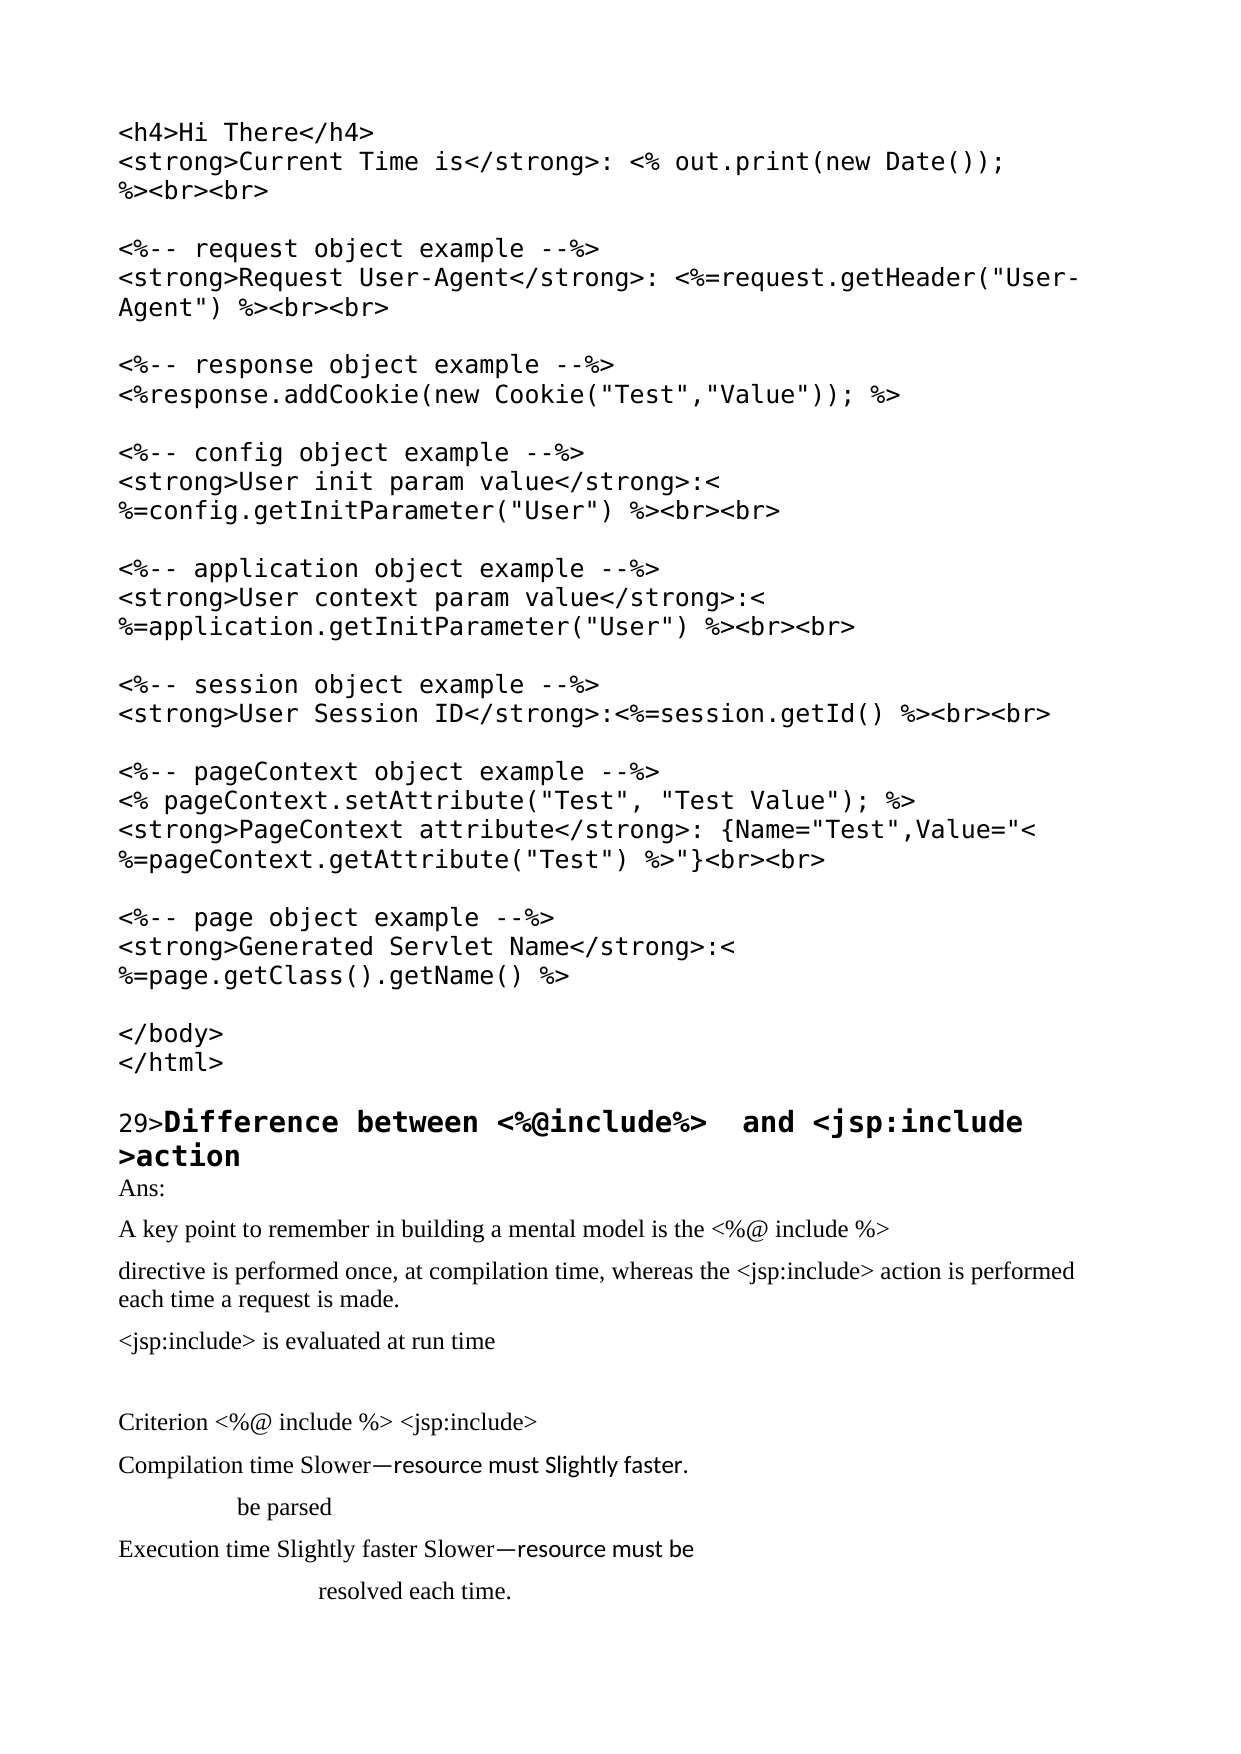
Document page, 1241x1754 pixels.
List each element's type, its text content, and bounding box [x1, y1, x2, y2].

text <strong>User Session ID</strong>:<%=session.getId() %><br><br> [118, 699, 1122, 728]
text <strong>User init param value</strong>:<%=config.getInitParameter("User") %><br><br> [118, 467, 1122, 525]
text Compilation time Slower—resource must Slightly faster. [118, 1449, 1122, 1479]
text >action [118, 1139, 1122, 1173]
text <%-- application object example --%> [118, 554, 1122, 583]
text </html> [118, 1048, 1122, 1077]
text <strong>User context param value</strong>:<%=application.getInitParameter("User") %><br><br> [118, 583, 1122, 641]
text <%-- request object example --%> [118, 234, 1122, 263]
text <%-- session object example --%> [118, 670, 1122, 699]
text directive is performed once, at compilation time, whereas the <jsp:include> action is performed each time a request is made. [118, 1256, 1122, 1313]
text <%-- page object example --%> [118, 903, 1122, 932]
text <%response.addCookie(new Cookie("Test","Value")); %> [118, 380, 1122, 409]
text Criterion <%@ include %> <jsp:include> [118, 1407, 1122, 1436]
text <%-- pageContext object example --%> [118, 757, 1122, 786]
text <h4>Hi There</h4> [118, 118, 1122, 147]
text <% pageContext.setAttribute("Test", "Test Value"); %> [118, 786, 1122, 816]
text <strong>Request User-Agent</strong>: <%=request.getHeader("User-Agent") %><br><br> [118, 263, 1122, 322]
text <jsp:include> is evaluated at run time [118, 1326, 1122, 1354]
text <strong>Current Time is</strong>: <% out.print(new Date()); %><br><br> [118, 147, 1122, 206]
text Ans: [118, 1173, 1122, 1202]
text be parsed [118, 1492, 1122, 1521]
text resolved each time. [118, 1576, 1122, 1605]
text <%-- config object example --%> [118, 438, 1122, 467]
text <strong>Generated Servlet Name</strong>:<%=page.getClass().getName() %> [118, 932, 1122, 990]
text 29>Difference between <%@include%> and <jsp:include [118, 1105, 1122, 1139]
text A key point to remember in building a mental model is the <%@ include %> [118, 1214, 1122, 1243]
text </body> [118, 1019, 1122, 1048]
text Execution time Slightly faster Slower—resource must be [118, 1533, 1122, 1563]
text <%-- response object example --%> [118, 351, 1122, 380]
text <strong>PageContext attribute</strong>: {Name="Test",Value="<%=pageContext.getAttribute("Test") %>"}<br><br> [118, 816, 1122, 874]
